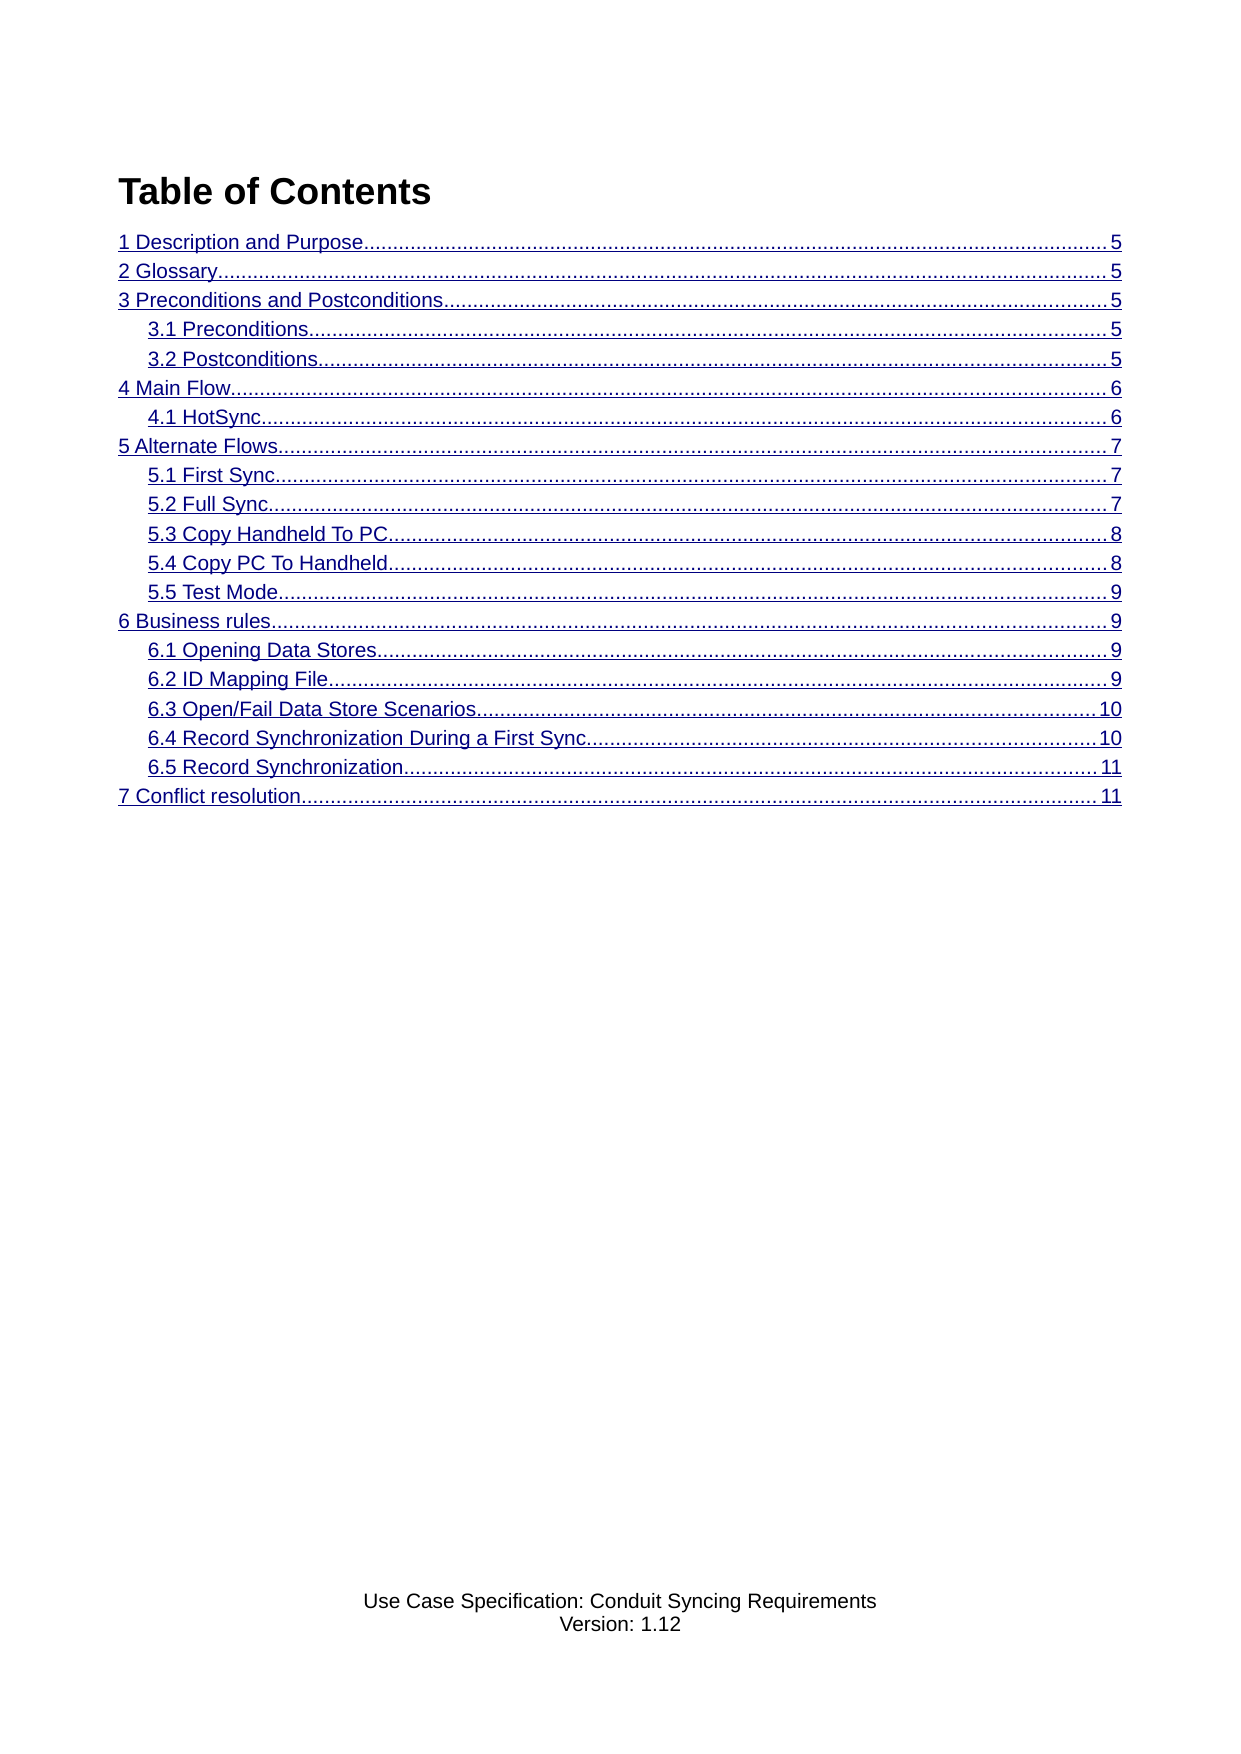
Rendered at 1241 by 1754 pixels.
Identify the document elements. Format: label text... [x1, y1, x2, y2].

text 1 Description and Purpose 5 [118, 230, 1122, 251]
text 5.1 First Sync 7 [148, 464, 1122, 484]
text 6 Business rules 9 [118, 609, 1122, 630]
text 6.2 ID Mapping File 9 [148, 668, 1122, 688]
text 6.5 Record Synchronization 11 [148, 755, 1122, 776]
text 5.2 Full Sync 7 [148, 493, 1122, 513]
text 4.1 HotSync 6 [148, 405, 1122, 426]
text 5.4 Copy PC To Handheld 8 [148, 551, 1122, 572]
text 5 Alternate Flows 7 [118, 434, 1122, 455]
text 6.4 Record Synchronization During a First Sync. 10 [148, 726, 1122, 747]
title Table of Contents [118, 171, 1122, 213]
text 5.3 Copy Handheld To PC 8 [148, 522, 1122, 542]
text 6.3 Open/Fail Data Store Scenarios 10 [148, 697, 1122, 717]
text 3.1 Preconditions 5 [148, 318, 1122, 338]
text 6.1 Opening Data Stores 9 [148, 639, 1122, 659]
text 3 Preconditions and Postconditions 5 [118, 289, 1122, 309]
text 4 Main Flow 6 [118, 376, 1122, 397]
text 7 Conflict resolution 11 [118, 784, 1122, 805]
text 2 Glossary 5 [118, 259, 1122, 280]
text 5.5 Test Mode 9 [148, 580, 1122, 601]
text 3.2 Postconditions 5 [148, 347, 1122, 367]
